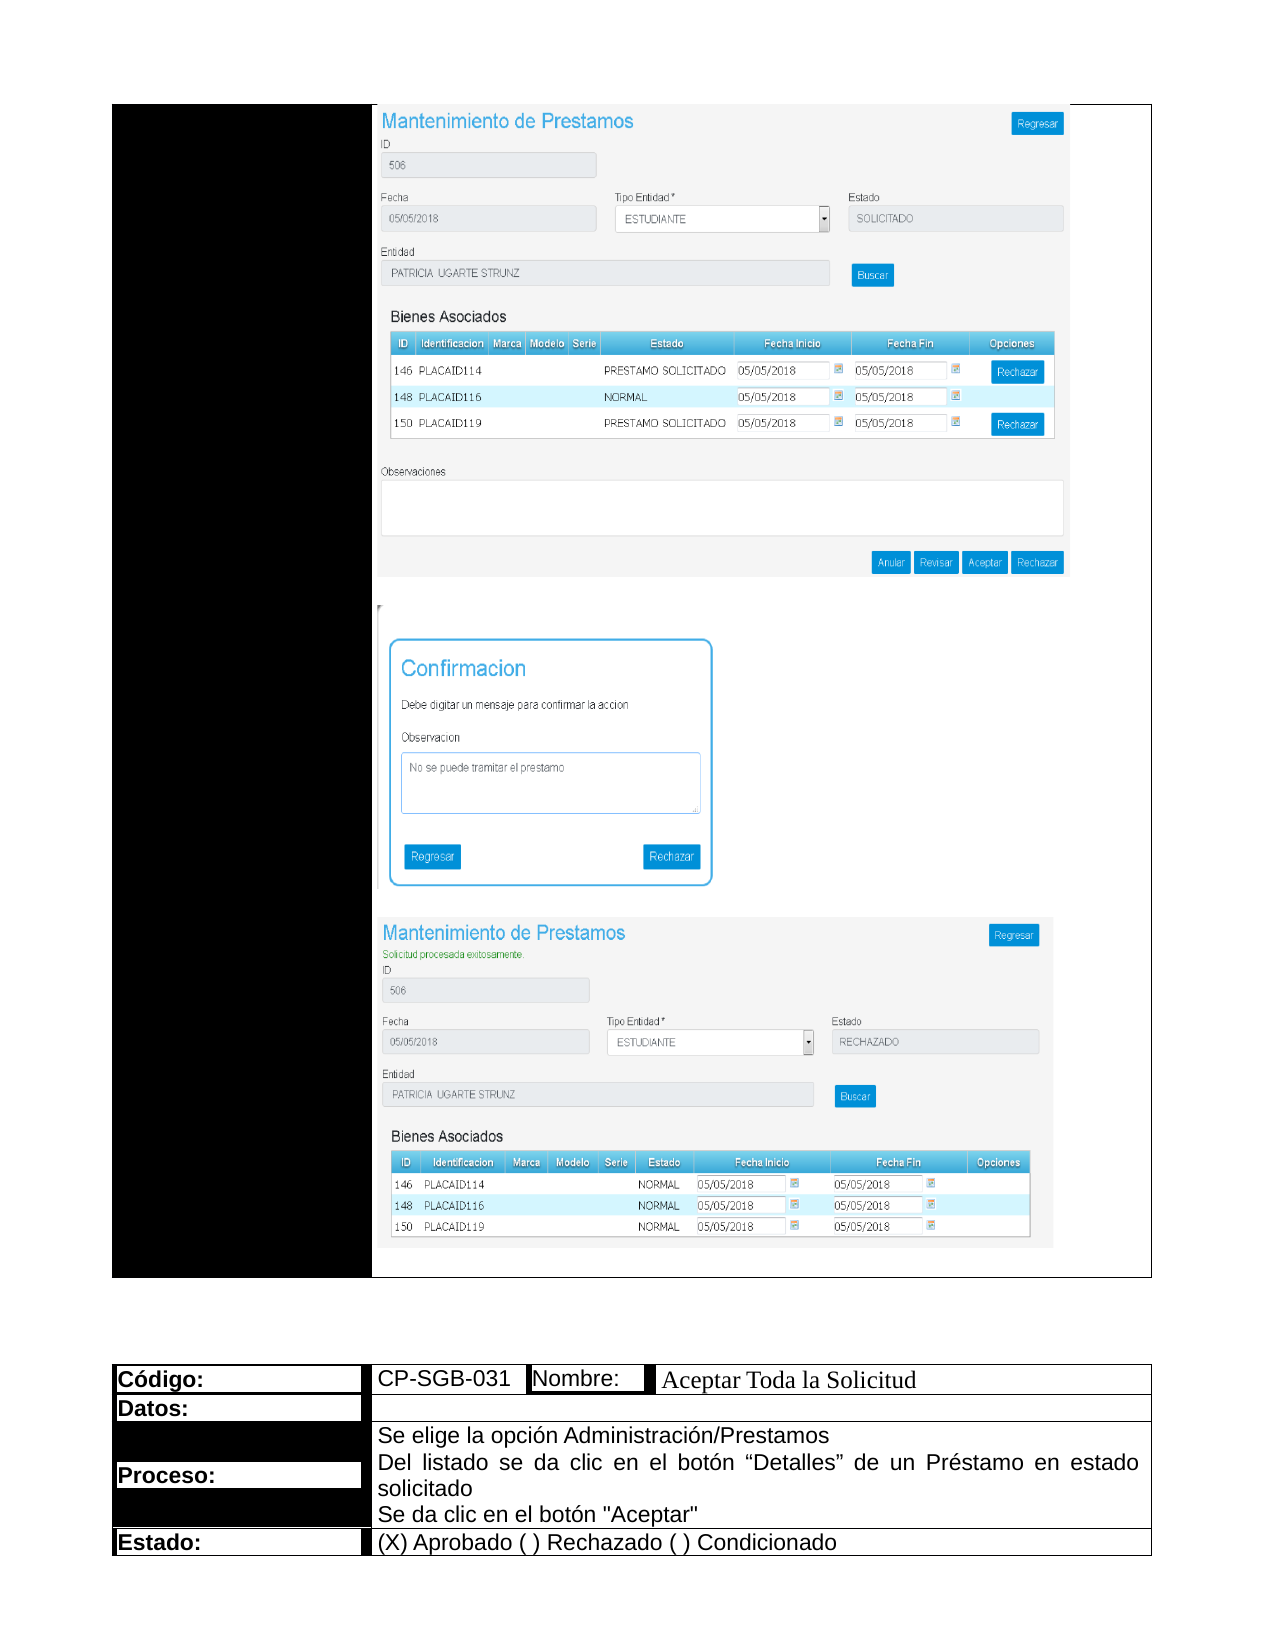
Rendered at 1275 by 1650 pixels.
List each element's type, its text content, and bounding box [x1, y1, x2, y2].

table_header Código: [113, 1365, 371, 1394]
table_cell [372, 1395, 1151, 1421]
table_cell Se elige la opción Administración/Prestamos Del listado se da clic en el botón “Detalles” de un Préstamo en estado solicitado Se da clic en el botón "Aceptar" [372, 1422, 1151, 1527]
table_cell [372, 105, 1151, 1277]
table_header Nombre: [527, 1365, 655, 1394]
table_cell Datos: [361, 1395, 371, 1421]
table_cell Proceso: [113, 1422, 371, 1527]
table_header Aceptar Toda la Solicitud [656, 1365, 1151, 1394]
table_cell Observaciones: [113, 105, 371, 1277]
table_cell Estado: [361, 1529, 371, 1555]
table_cell (X) Aprobado ( ) Rechazado ( ) Condicionado [372, 1529, 1151, 1555]
table_header CP-SGB-031 [372, 1365, 526, 1394]
